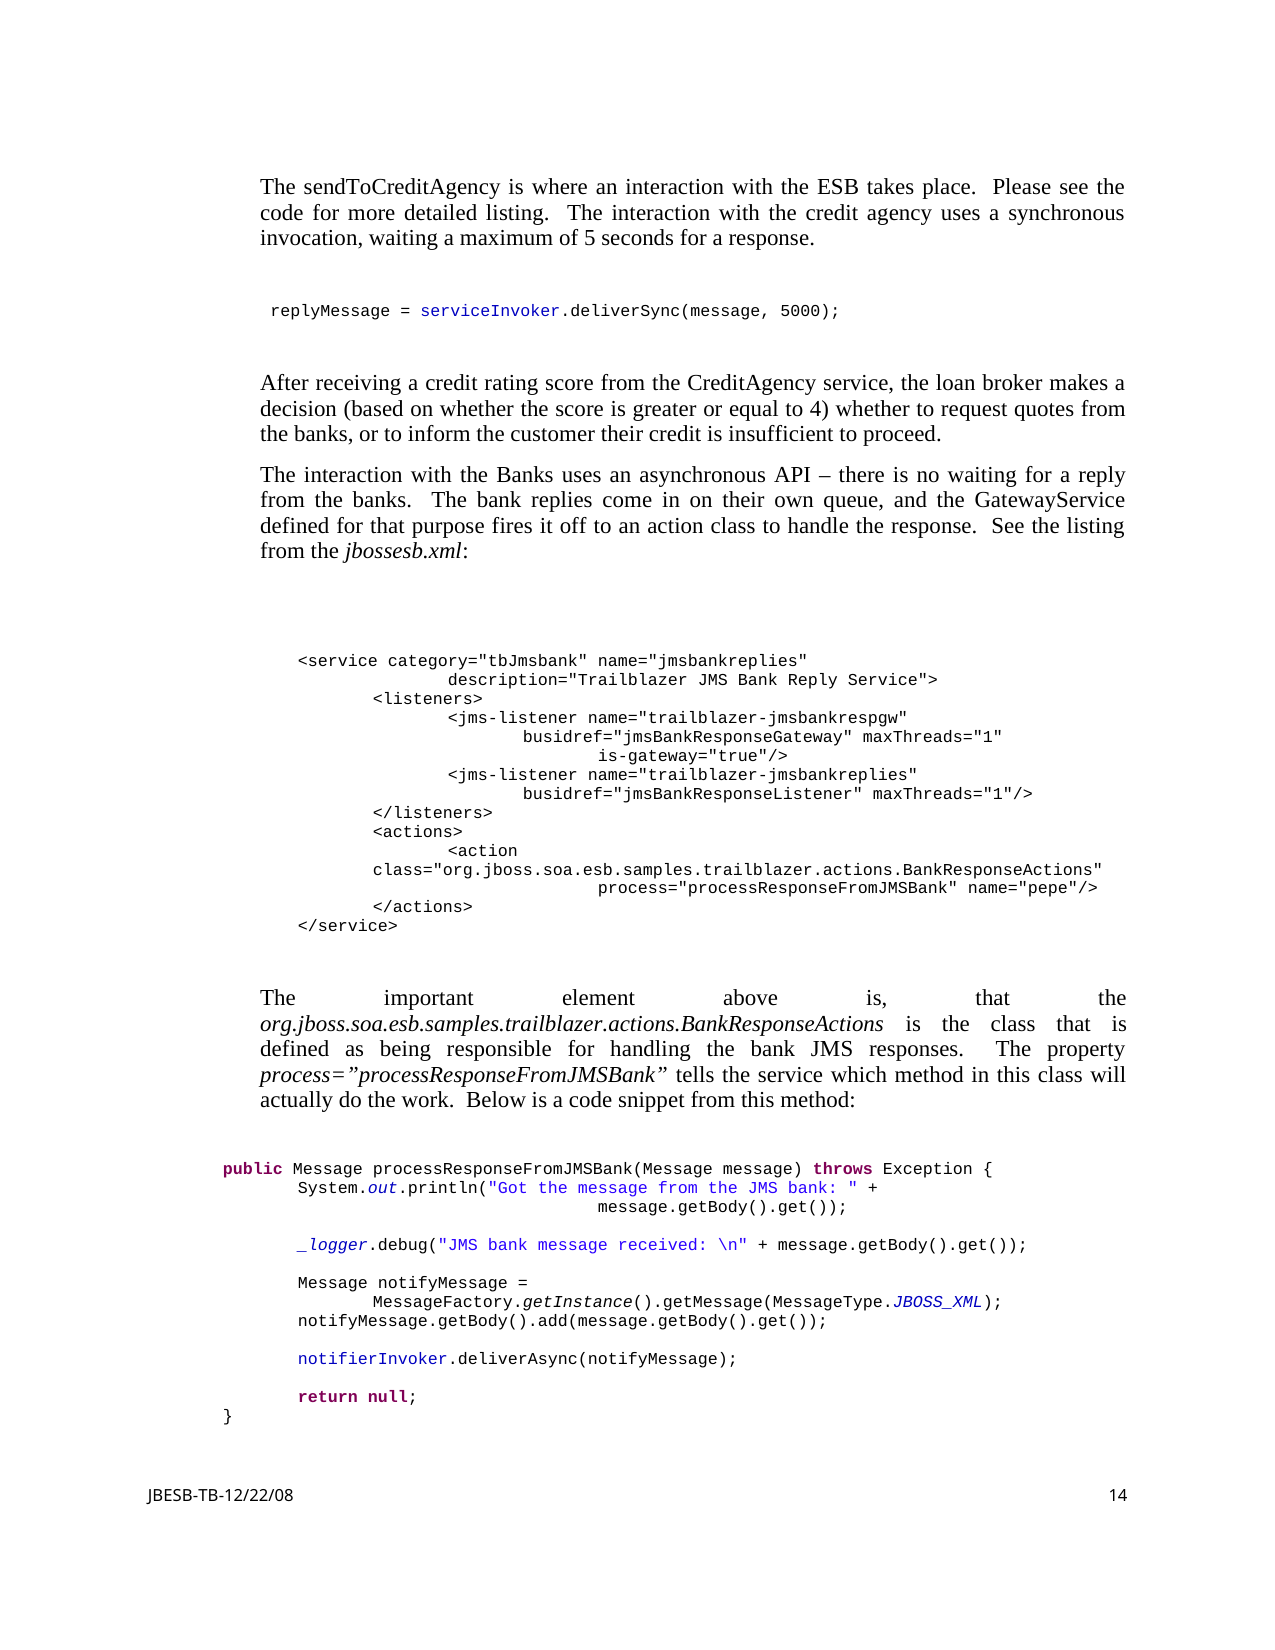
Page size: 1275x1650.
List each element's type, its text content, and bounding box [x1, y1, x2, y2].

text </listeners> [148, 804, 1127, 823]
text return null; [148, 1388, 1127, 1407]
text The important element above is, that the org.jboss.soa.esb.samples.trailblazer.actions.BankResponseActions is the class that is defined as being responsible for handling the bank JMS responses. The property process=”processResponseFromJMSBank” tells the service which method in this class will actually do the work. Below is a code snippet from this method: [260, 985, 1127, 1112]
text notifyMessage.getBody().add(message.getBody().get()); [148, 1312, 1127, 1331]
text <jms-listener name="trailblazer-jmsbankrespgw" [148, 709, 1127, 728]
text <service category="tbJmsbank" name="jmsbankreplies" [148, 652, 1127, 671]
text class="org.jboss.soa.esb.samples.trailblazer.actions.BankResponseActions" [148, 861, 1127, 880]
text </actions> [148, 899, 1127, 918]
text <listeners> [148, 690, 1127, 709]
text MessageFactory.getInstance().getMessage(MessageType.JBOSS_XML); [148, 1293, 1127, 1312]
text description="Trailblazer JMS Bank Reply Service"> [148, 671, 1127, 690]
text Message notifyMessage = [148, 1274, 1127, 1293]
text public Message processResponseFromJMSBank(Message message) throws Exception { [148, 1161, 1127, 1179]
text replyMessage = serviceInvoker.deliverSync(message, 5000); [148, 299, 1127, 322]
text <actions> [148, 823, 1127, 842]
text System.out.println("Got the message from the JMS bank: " + message.getBody().get()); [148, 1179, 1127, 1217]
text busidref="jmsBankResponseListener" maxThreads="1"/> [148, 785, 1127, 804]
text After receiving a credit rating score from the CreditAgency service, the loan broker makes a decision (based on whether the score is greater or equal to 4) whether to request quotes from the banks, or to inform the customer their credit is insufficient to proceed. [260, 370, 1127, 447]
text <action [148, 842, 1127, 861]
text <jms-listener name="trailblazer-jmsbankreplies" [148, 766, 1127, 785]
text is-gateway="true"/> [148, 747, 1127, 766]
text } [148, 1407, 1127, 1426]
text _logger.debug("JMS bank message received: \n" + message.getBody().get()); [148, 1236, 1127, 1255]
text process="processResponseFromJMSBank" name="pepe"/> [148, 880, 1127, 899]
text The sendToCreditAgency is where an interaction with the ESB takes place. Please see the code for more detailed listing. The interaction with the credit agency uses a synchronous invocation, waiting a maximum of 5 seconds for a response. [260, 174, 1127, 251]
text busidref="jmsBankResponseGateway" maxThreads="1" [148, 728, 1127, 747]
text notifierInvoker.deliverAsync(notifyMessage); [148, 1350, 1127, 1369]
text </service> [148, 918, 1127, 937]
text The interaction with the Banks uses an asynchronous API – there is no waiting for a reply from the banks. The bank replies come in on their own queue, and the GatewayService defined for that purpose fires it off to an action class to handle the response. See the listing from the jbossesb.xml: [260, 462, 1127, 564]
